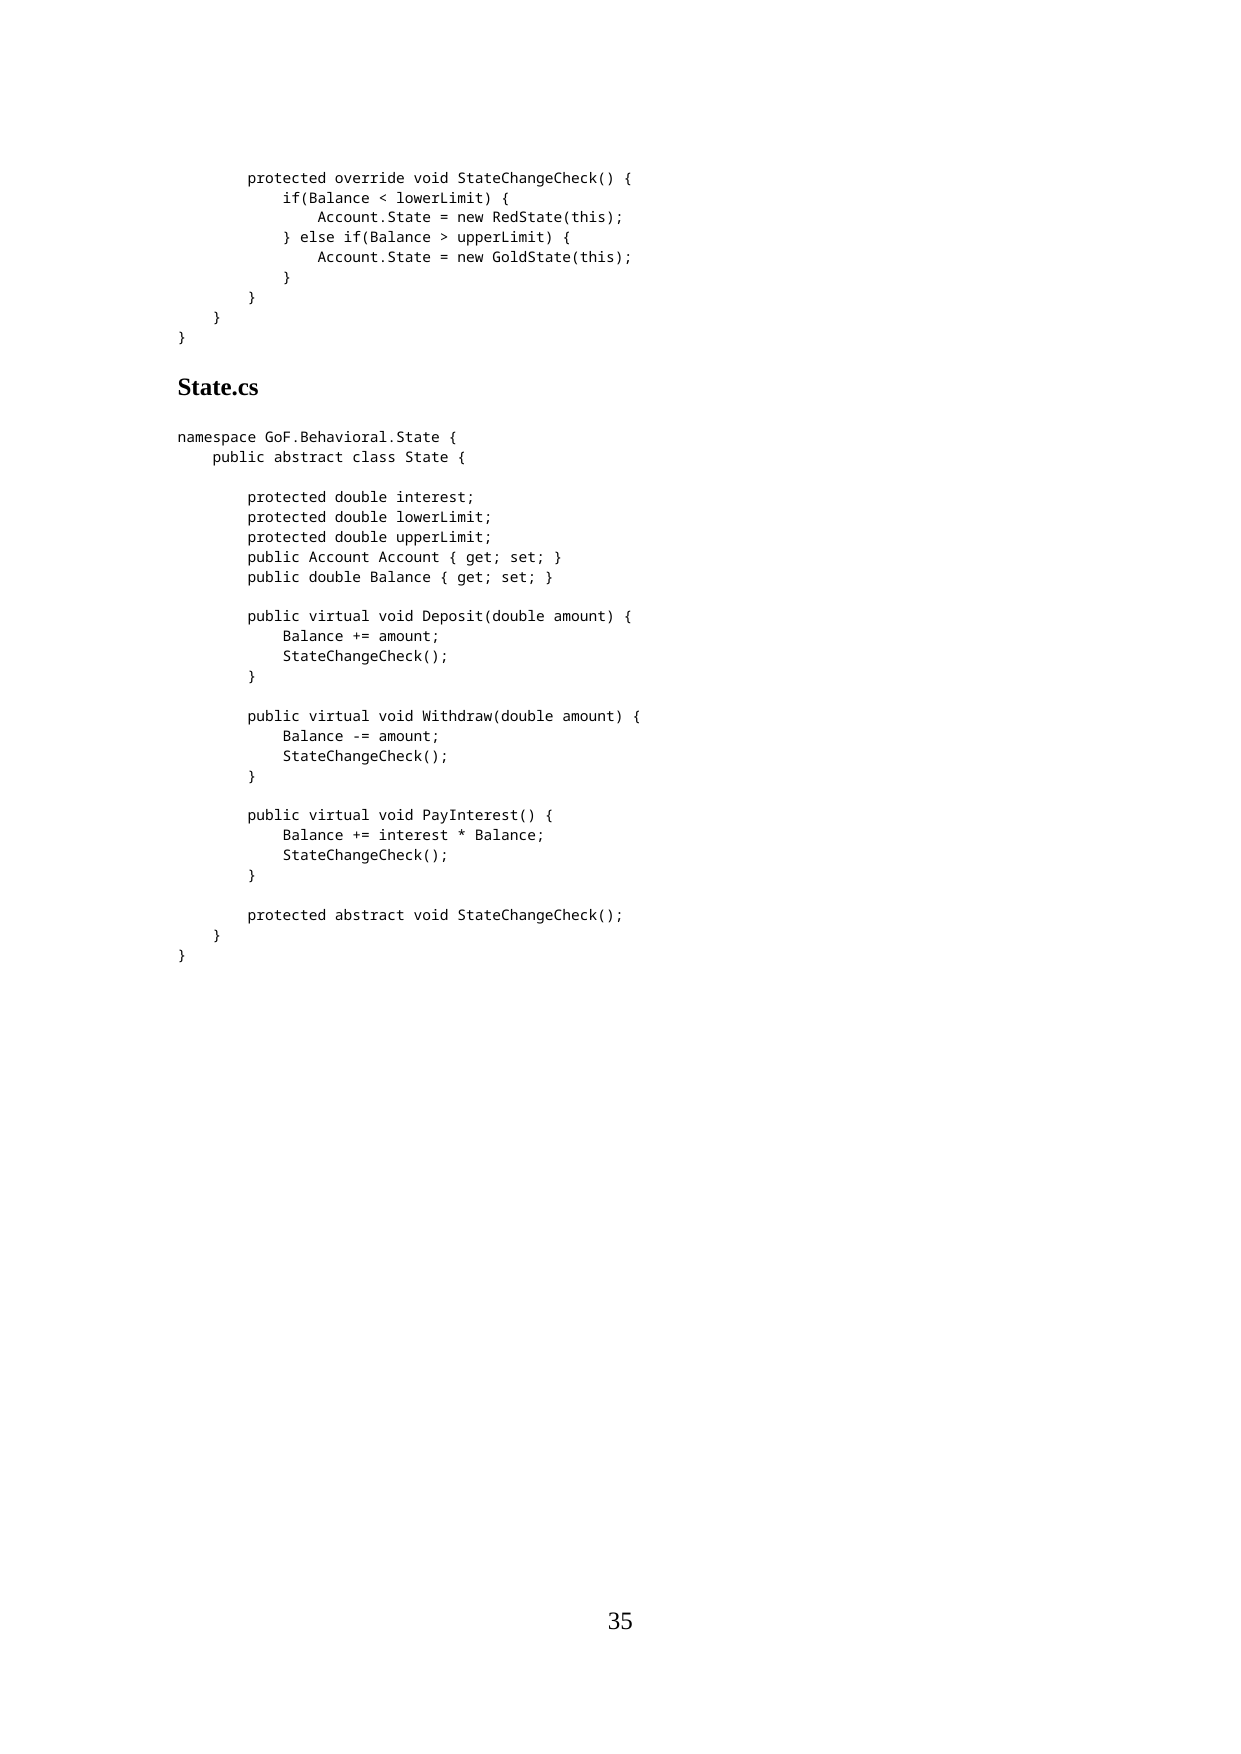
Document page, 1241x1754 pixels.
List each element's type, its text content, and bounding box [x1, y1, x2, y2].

text } [177, 307, 1063, 327]
text public abstract class State { [177, 447, 1063, 467]
text Balance += amount; [177, 626, 1063, 646]
text } [177, 944, 1063, 964]
text protected double interest; [177, 487, 1063, 507]
text protected double lowerLimit; [177, 507, 1063, 527]
text StateChangeCheck(); [177, 746, 1063, 765]
text Balance -= amount; [177, 726, 1063, 746]
text StateChangeCheck(); [177, 646, 1063, 666]
text } else if(Balance > upperLimit) { [177, 227, 1063, 247]
text public virtual void Deposit(double amount) { [177, 606, 1063, 626]
text } [177, 765, 1063, 785]
text protected double upperLimit; [177, 527, 1063, 547]
text public virtual void PayInterest() { [177, 805, 1063, 825]
text public double Balance { get; set; } [177, 566, 1063, 586]
text } [177, 924, 1063, 944]
text } [177, 327, 1063, 347]
text } [177, 666, 1063, 686]
text public Account Account { get; set; } [177, 547, 1063, 566]
text Account.State = new RedState(this); [177, 207, 1063, 227]
text Balance += interest * Balance; [177, 825, 1063, 845]
text } [177, 267, 1063, 287]
text protected abstract void StateChangeCheck(); [177, 905, 1063, 924]
text Account.State = new GoldState(this); [177, 247, 1063, 267]
text protected override void StateChangeCheck() { [177, 167, 1063, 187]
text namespace GoF.Behavioral.State { [177, 427, 1063, 447]
subtitle State.cs [177, 372, 1063, 400]
text } [177, 287, 1063, 307]
text StateChangeCheck(); [177, 845, 1063, 865]
text if(Balance < lowerLimit) { [177, 187, 1063, 207]
text public virtual void Withdraw(double amount) { [177, 706, 1063, 726]
text } [177, 865, 1063, 885]
